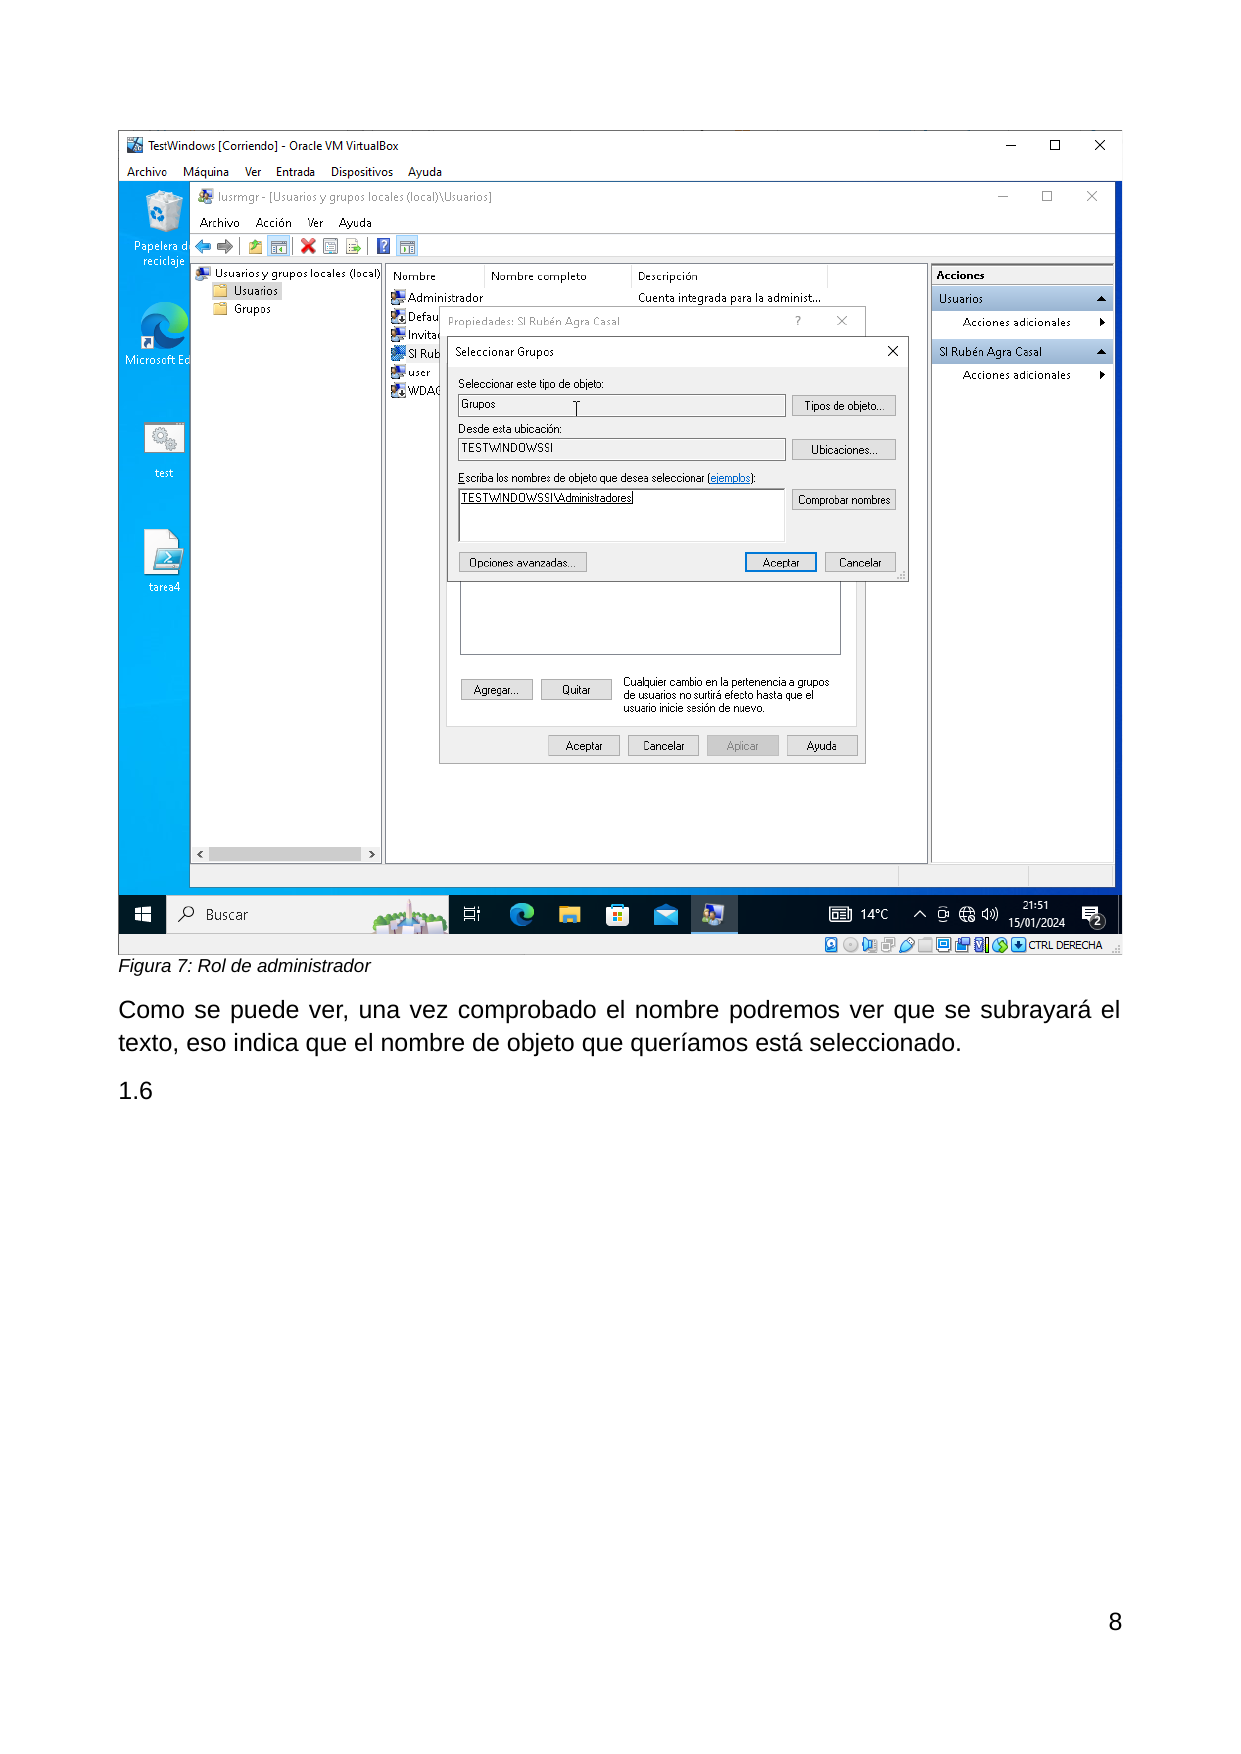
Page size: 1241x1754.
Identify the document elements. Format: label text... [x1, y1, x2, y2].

text Como se puede ver, una vez comprobado el nombre podremos ver que se subrayará el texto, eso indica que el nombre de objeto que queríamos está seleccionado. [118, 995, 1122, 1057]
picture [142, 303, 187, 348]
picture [145, 530, 183, 573]
picture [152, 245, 165, 249]
text Figura 7: Rol de administrador [118, 955, 1122, 976]
text 1.6 [118, 1076, 1122, 1105]
picture [145, 423, 184, 452]
picture [118, 239, 135, 244]
picture [118, 130, 1123, 955]
